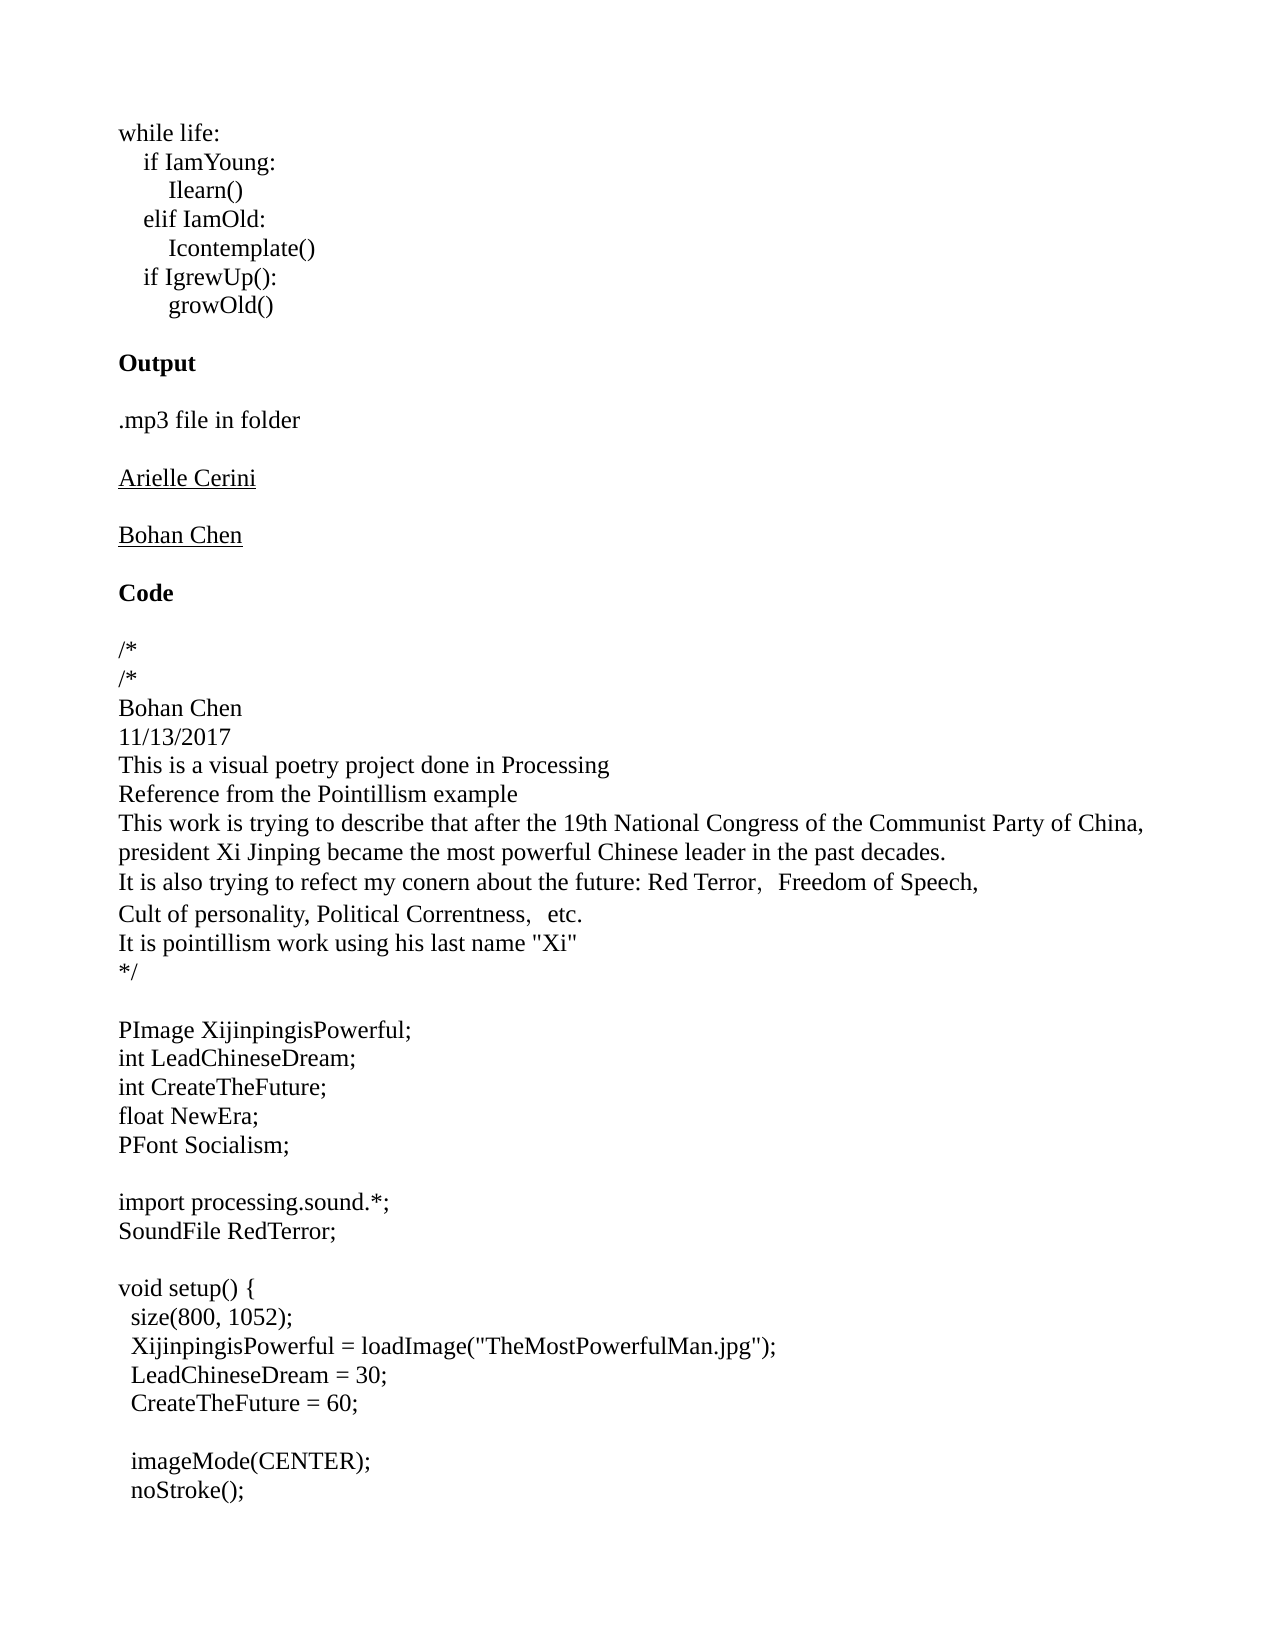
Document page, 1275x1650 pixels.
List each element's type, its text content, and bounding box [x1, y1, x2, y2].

text XijinpingisPowerful = loadImage("TheMostPowerfulMan.jpg"); [118, 1331, 1157, 1360]
text LeadChineseDream = 30; [118, 1360, 1157, 1388]
text Cult of personality, Political Correntness，etc. [118, 897, 1157, 928]
text import processing.sound.*; [118, 1187, 1157, 1216]
text int CreateTheFuture; [118, 1072, 1157, 1101]
text PImage XijinpingisPowerful; [118, 1015, 1157, 1043]
text int LeadChineseDream; [118, 1043, 1157, 1072]
text elif IamOld: [118, 204, 1157, 233]
text This is a visual poetry project done in Processing [118, 751, 1157, 779]
text PFont Socialism; [118, 1130, 1157, 1158]
text Code [118, 578, 1157, 607]
text /* [118, 664, 1157, 693]
text Output [118, 348, 1157, 377]
text growOld() [118, 291, 1157, 319]
text Reference from the Pointillism example [118, 779, 1157, 808]
text if IamYoung: [118, 147, 1157, 176]
text Arielle Cerini [118, 463, 1157, 492]
text Bohan Chen [118, 521, 1157, 549]
text president Xi Jinping became the most powerful Chinese leader in the past decades. [118, 837, 1157, 866]
text noStroke(); [118, 1475, 1157, 1503]
text This work is trying to describe that after the 19th National Congress of the Communist Party of China, [118, 808, 1157, 837]
text void setup() { [118, 1273, 1157, 1302]
text size(800, 1052); [118, 1302, 1157, 1331]
text float NewEra; [118, 1101, 1157, 1130]
text /* [118, 636, 1157, 664]
text 11/13/2017 [118, 722, 1157, 751]
text SoundFile RedTerror; [118, 1216, 1157, 1245]
text if IgrewUp(): [118, 262, 1157, 291]
text .mp3 file in folder [118, 406, 1157, 434]
text Icontemplate() [118, 233, 1157, 262]
text It is also trying to refect my conern about the future: Red Terror，Freedom of Speech, [118, 866, 1157, 897]
text */ [118, 957, 1157, 986]
text while life: [118, 118, 1157, 147]
text Ilearn() [118, 176, 1157, 204]
text Bohan Chen [118, 693, 1157, 722]
text CreateTheFuture = 60; [118, 1388, 1157, 1417]
text imageMode(CENTER); [118, 1446, 1157, 1475]
text It is pointillism work using his last name "Xi" [118, 928, 1157, 957]
